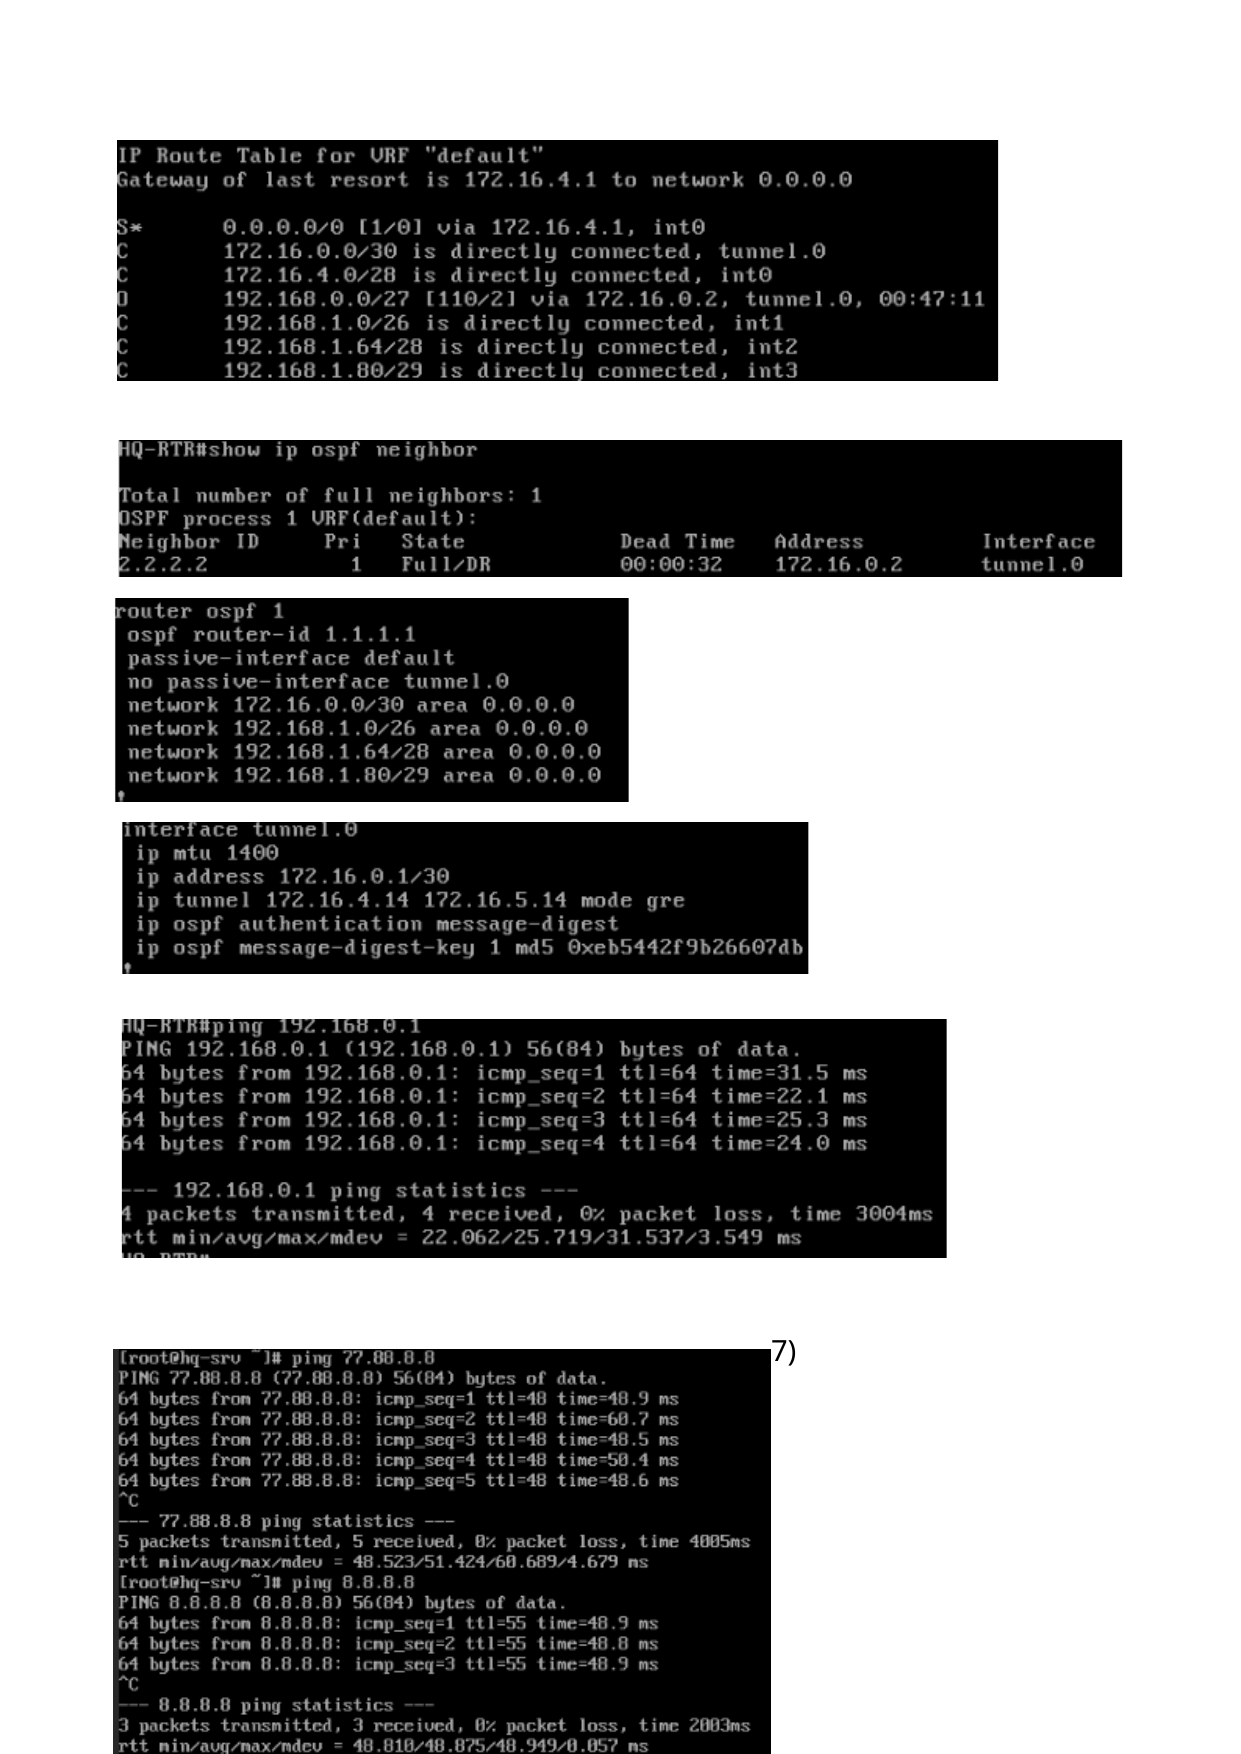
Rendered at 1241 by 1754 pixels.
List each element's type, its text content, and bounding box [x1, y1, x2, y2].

text 7) [118, 1331, 1122, 1370]
picture [121, 1019, 947, 1258]
picture [122, 822, 809, 974]
picture [113, 1349, 771, 1754]
picture [114, 598, 629, 802]
picture [117, 140, 999, 381]
picture [118, 440, 1123, 577]
